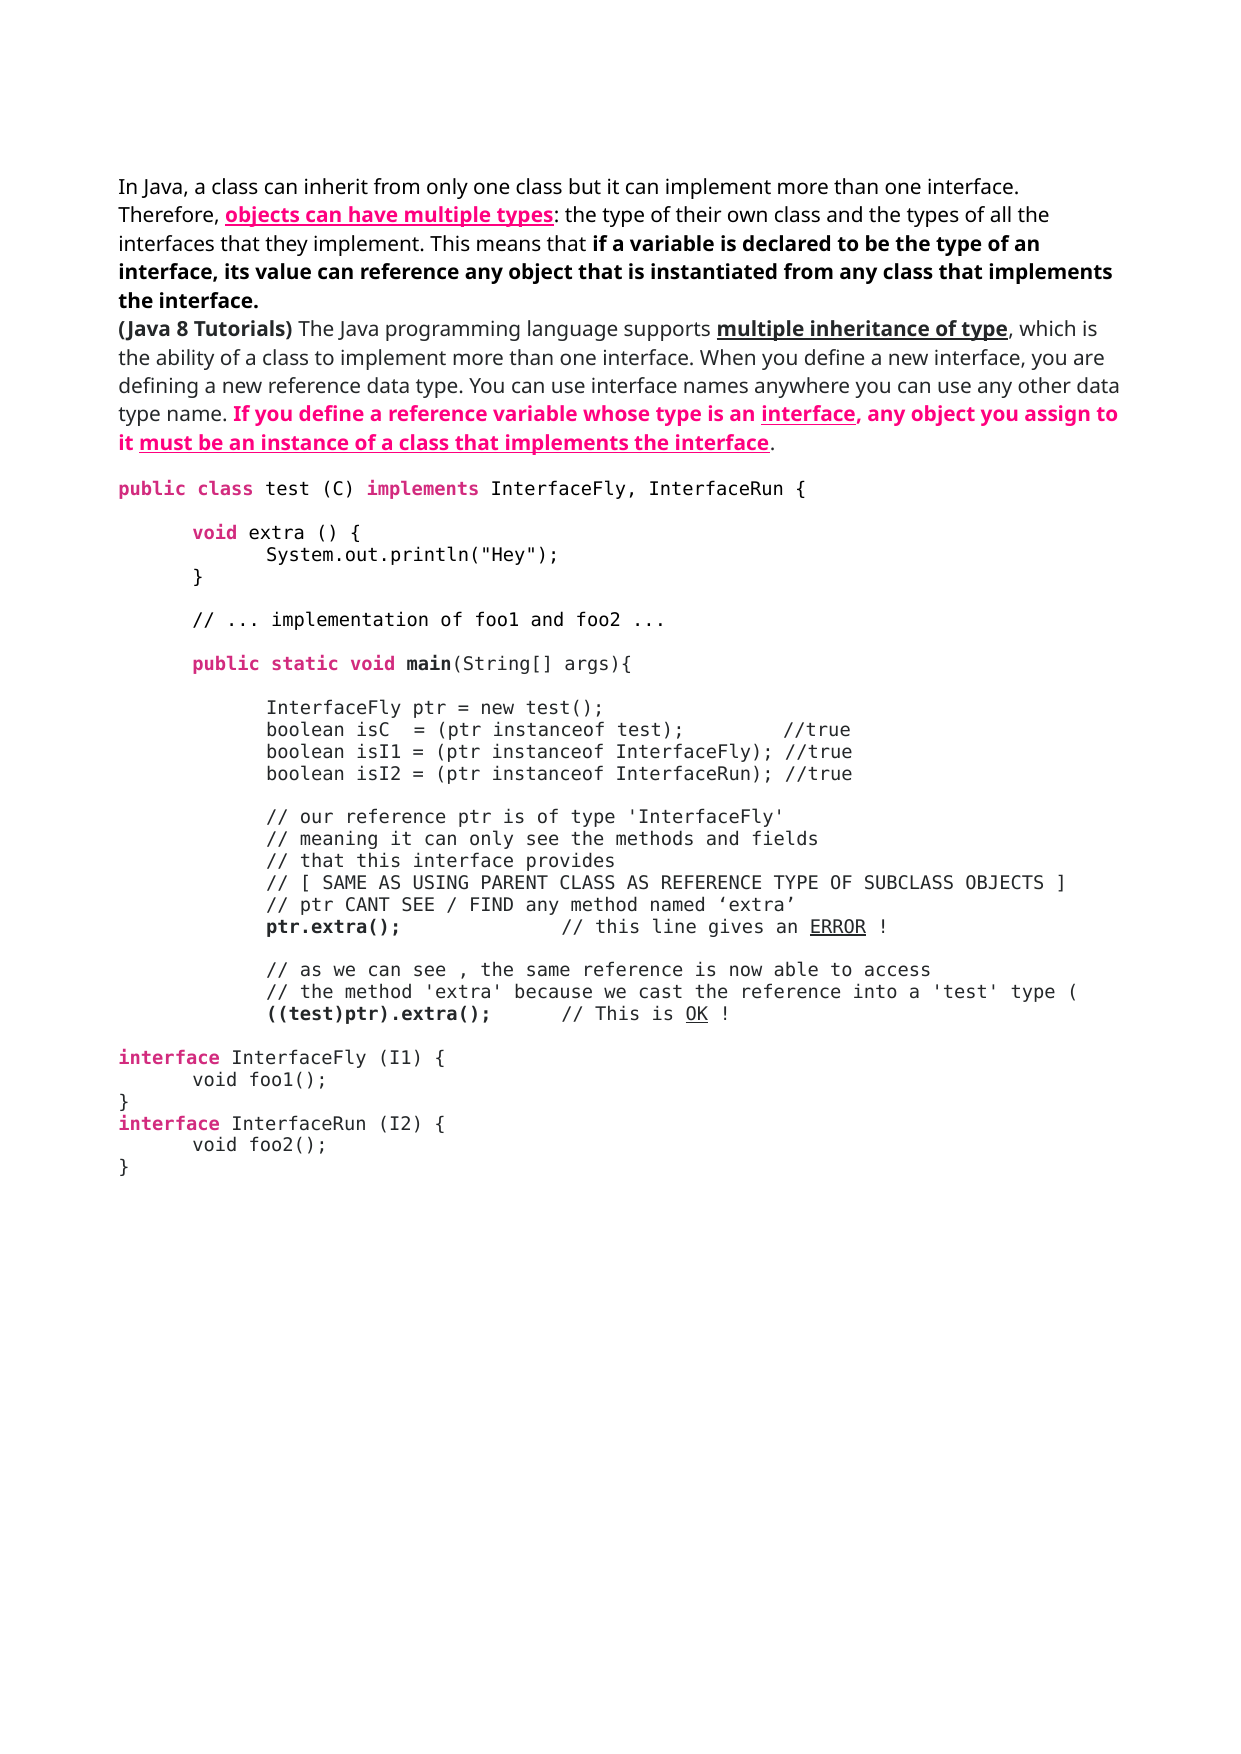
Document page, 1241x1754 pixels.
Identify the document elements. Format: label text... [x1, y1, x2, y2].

text // ... implementation of foo1 and foo2 ... [118, 609, 1122, 631]
text // that this interface provides [118, 850, 1122, 872]
text // [ SAME AS USING PARENT CLASS AS REFERENCE TYPE OF SUBCLASS OBJECTS ] [118, 872, 1122, 894]
text } [118, 1156, 1122, 1178]
text interface InterfaceFly (I1) { [118, 1047, 1122, 1069]
text boolean isI1 = (ptr instanceof InterfaceFly); //true [118, 741, 1122, 763]
text InterfaceFly ptr = new test(); [118, 697, 1122, 719]
text In Java, a class can inherit from only one class but it can implement more than one interface. Therefore, objects can have multiple types: the type of their own class and the types of all the interfaces that they implement. This means that if a variable is declared to be the type of an interface, its value can reference any object that is instantiated from any class that implements the interface. [118, 172, 1122, 314]
text // as we can see , the same reference is now able to access [118, 959, 1122, 981]
text void foo2(); [118, 1134, 1122, 1156]
text } [118, 566, 1122, 588]
text void extra () { [118, 522, 1122, 544]
text public class test (C) implements InterfaceFly, InterfaceRun { [118, 478, 1122, 500]
text void foo1(); [118, 1069, 1122, 1091]
text (Java 8 Tutorials) The Java programming language supports multiple inheritance of type, which is the ability of a class to implement more than one interface. When you define a new interface, you are defining a new reference data type. You can use interface names anywhere you can use any other data type name. If you define a reference variable whose type is an interface, any object you assign to it must be an instance of a class that implements the interface. [118, 314, 1122, 456]
text boolean isC = (ptr instanceof test); //true [118, 719, 1122, 741]
text } [118, 1091, 1122, 1113]
text interface InterfaceRun (I2) { [118, 1113, 1122, 1134]
text boolean isI2 = (ptr instanceof InterfaceRun); //true [118, 763, 1122, 784]
text // our reference ptr is of type 'InterfaceFly' [118, 806, 1122, 828]
text public static void main(String[] args){ [118, 653, 1122, 675]
text System.out.println("Hey"); [118, 544, 1122, 566]
text // ptr CANT SEE / FIND any method named ‘extra’ [118, 894, 1122, 916]
text // meaning it can only see the methods and fields [118, 828, 1122, 850]
text ptr.extra(); // this line gives an ERROR ! [118, 916, 1122, 938]
text // the method 'extra' because we cast the reference into a 'test' type ( ((test)ptr).extra(); // This is OK ! [118, 981, 1122, 1025]
